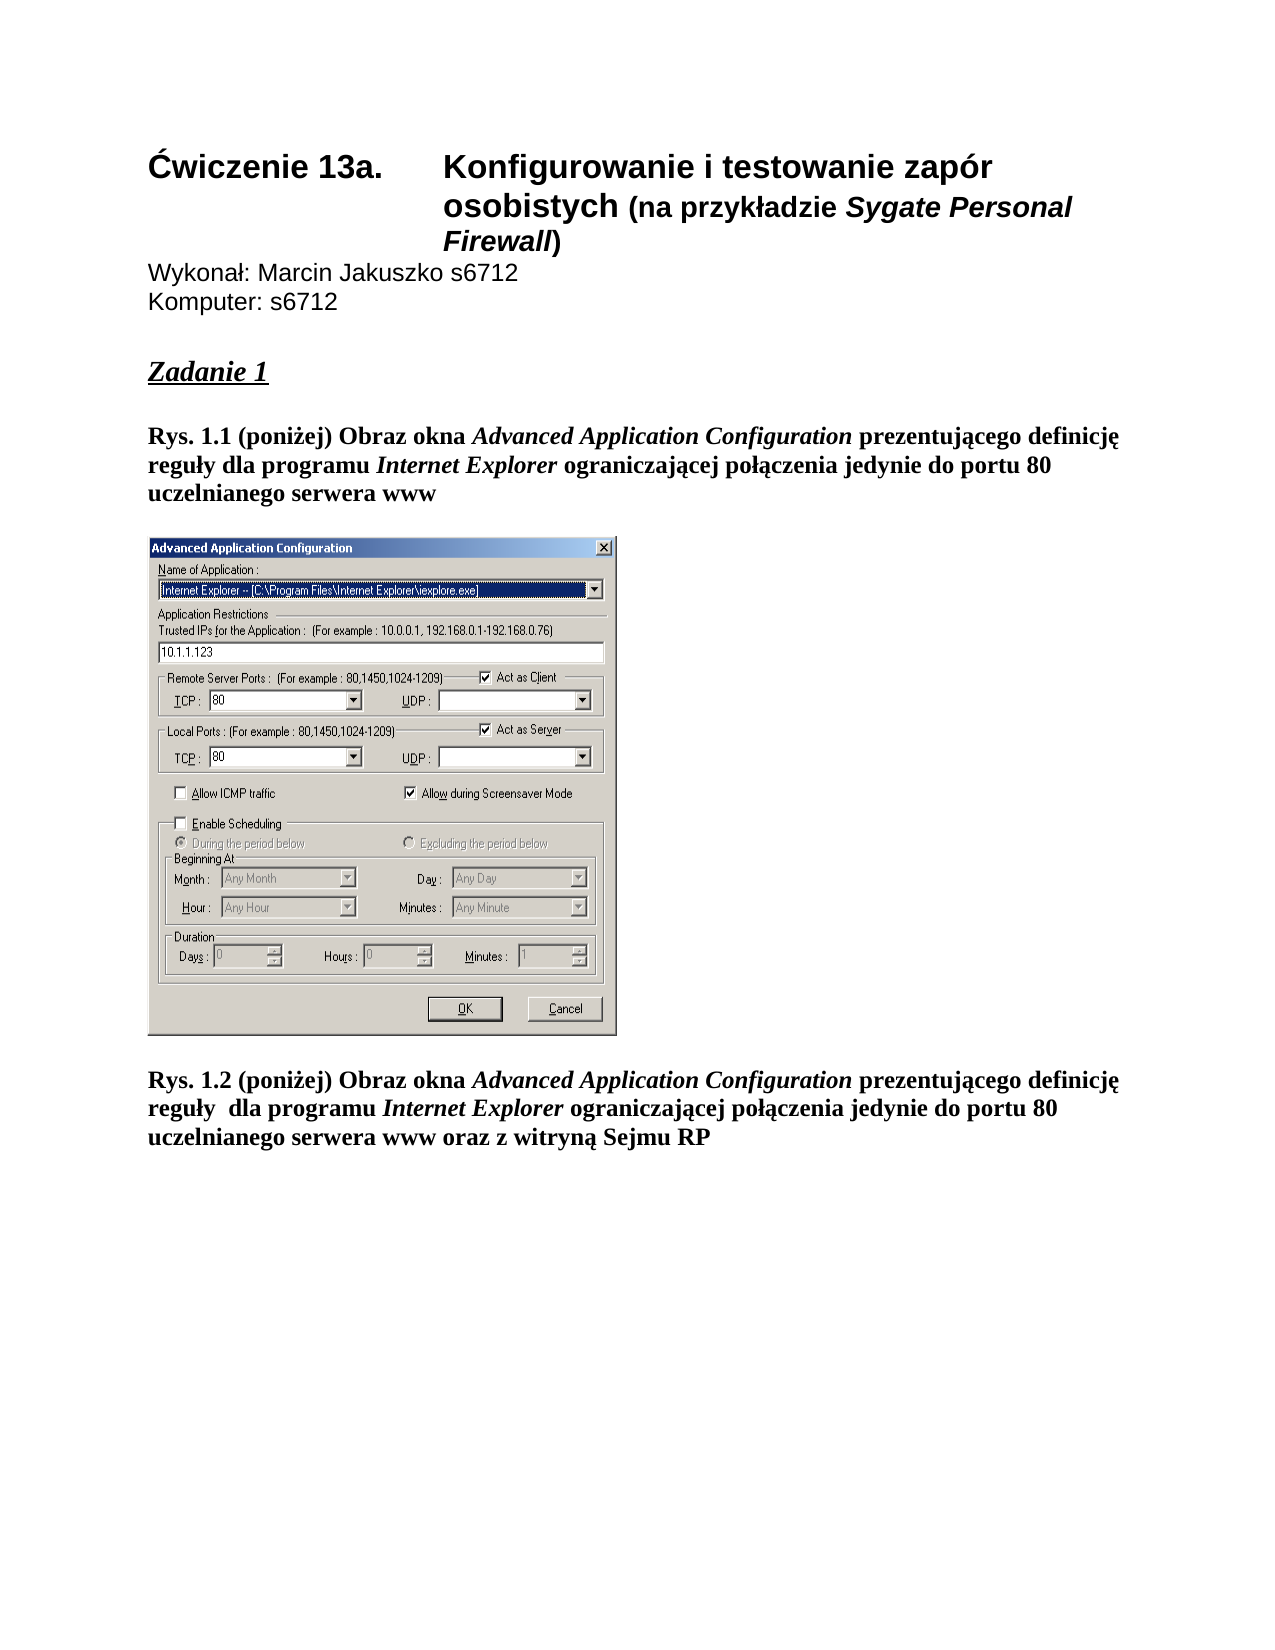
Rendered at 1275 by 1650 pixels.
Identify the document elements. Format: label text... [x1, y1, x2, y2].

text Rys. 1.2 (poniżej) Obraz okna Advanced Application Configuration prezentującego definicję reguły dla programu Internet Explorer ograniczającej połączenia jedynie do portu 80 uczelnianego serwera www oraz z witryną Sejmu RP [148, 1065, 1127, 1151]
text Wykonał: Marcin Jakuszko s6712 [148, 258, 1127, 287]
text Ćwiczenie 13a. Konfigurowanie i testowanie zapór osobistych (na przykładzie Sygate Personal Firewall) [148, 148, 1127, 258]
picture [147, 536, 617, 1036]
text Rys. 1.1 (poniżej) Obraz okna Advanced Application Configuration prezentującego definicję reguły dla programu Internet Explorer ograniczającej połączenia jedynie do portu 80 uczelnianego serwera www [148, 421, 1127, 507]
text Zadanie 1 [148, 354, 1127, 387]
text Komputer: s6712 [148, 287, 1127, 316]
